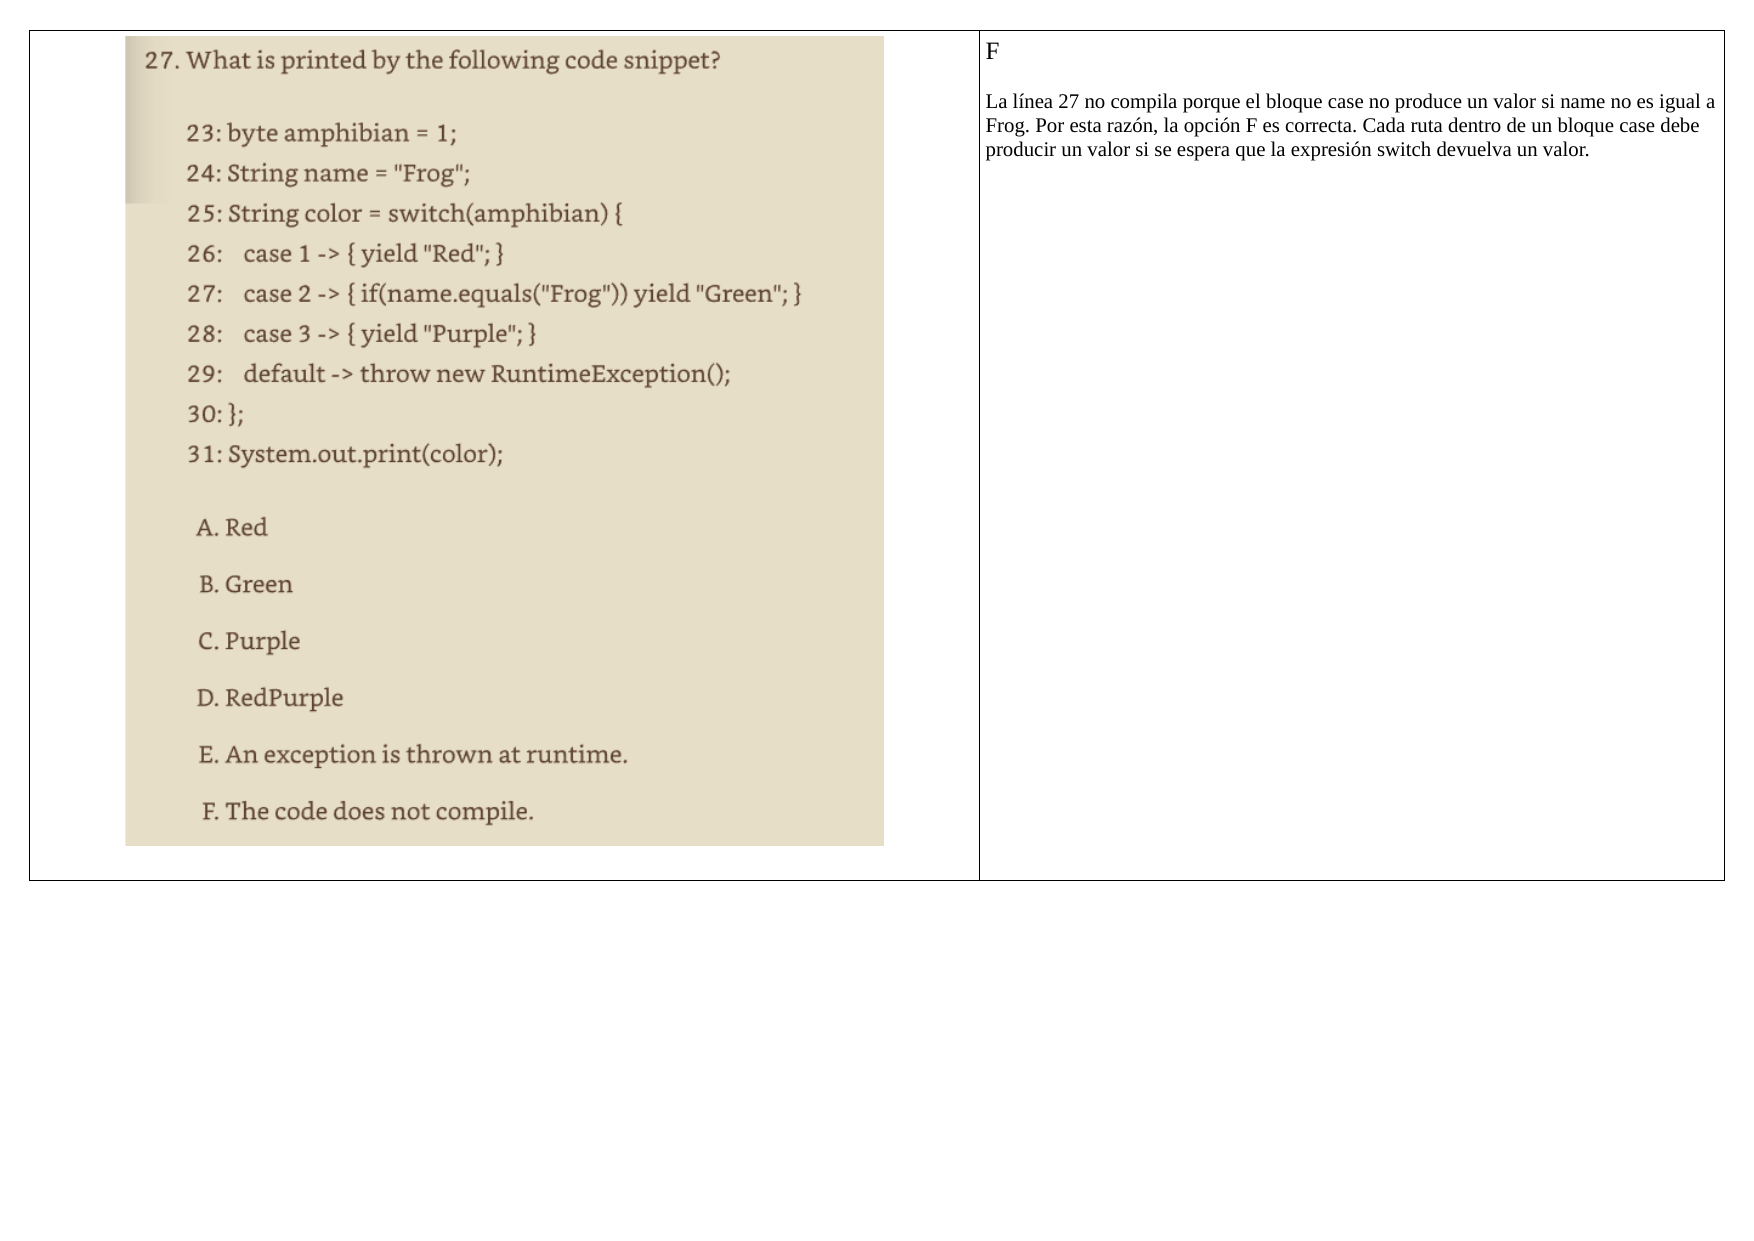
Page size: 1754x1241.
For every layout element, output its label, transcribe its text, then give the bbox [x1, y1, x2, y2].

picture [125, 36, 884, 846]
table_cell F La línea 27 no compila porque el bloque case no produce un valor si name no es igual a Frog. Por esta razón, la opción F es correcta. Cada ruta dentro de un bloque case debe producir un valor si se espera que la expresión switch devuelva un valor. [980, 31, 1724, 880]
table_cell [30, 31, 979, 880]
